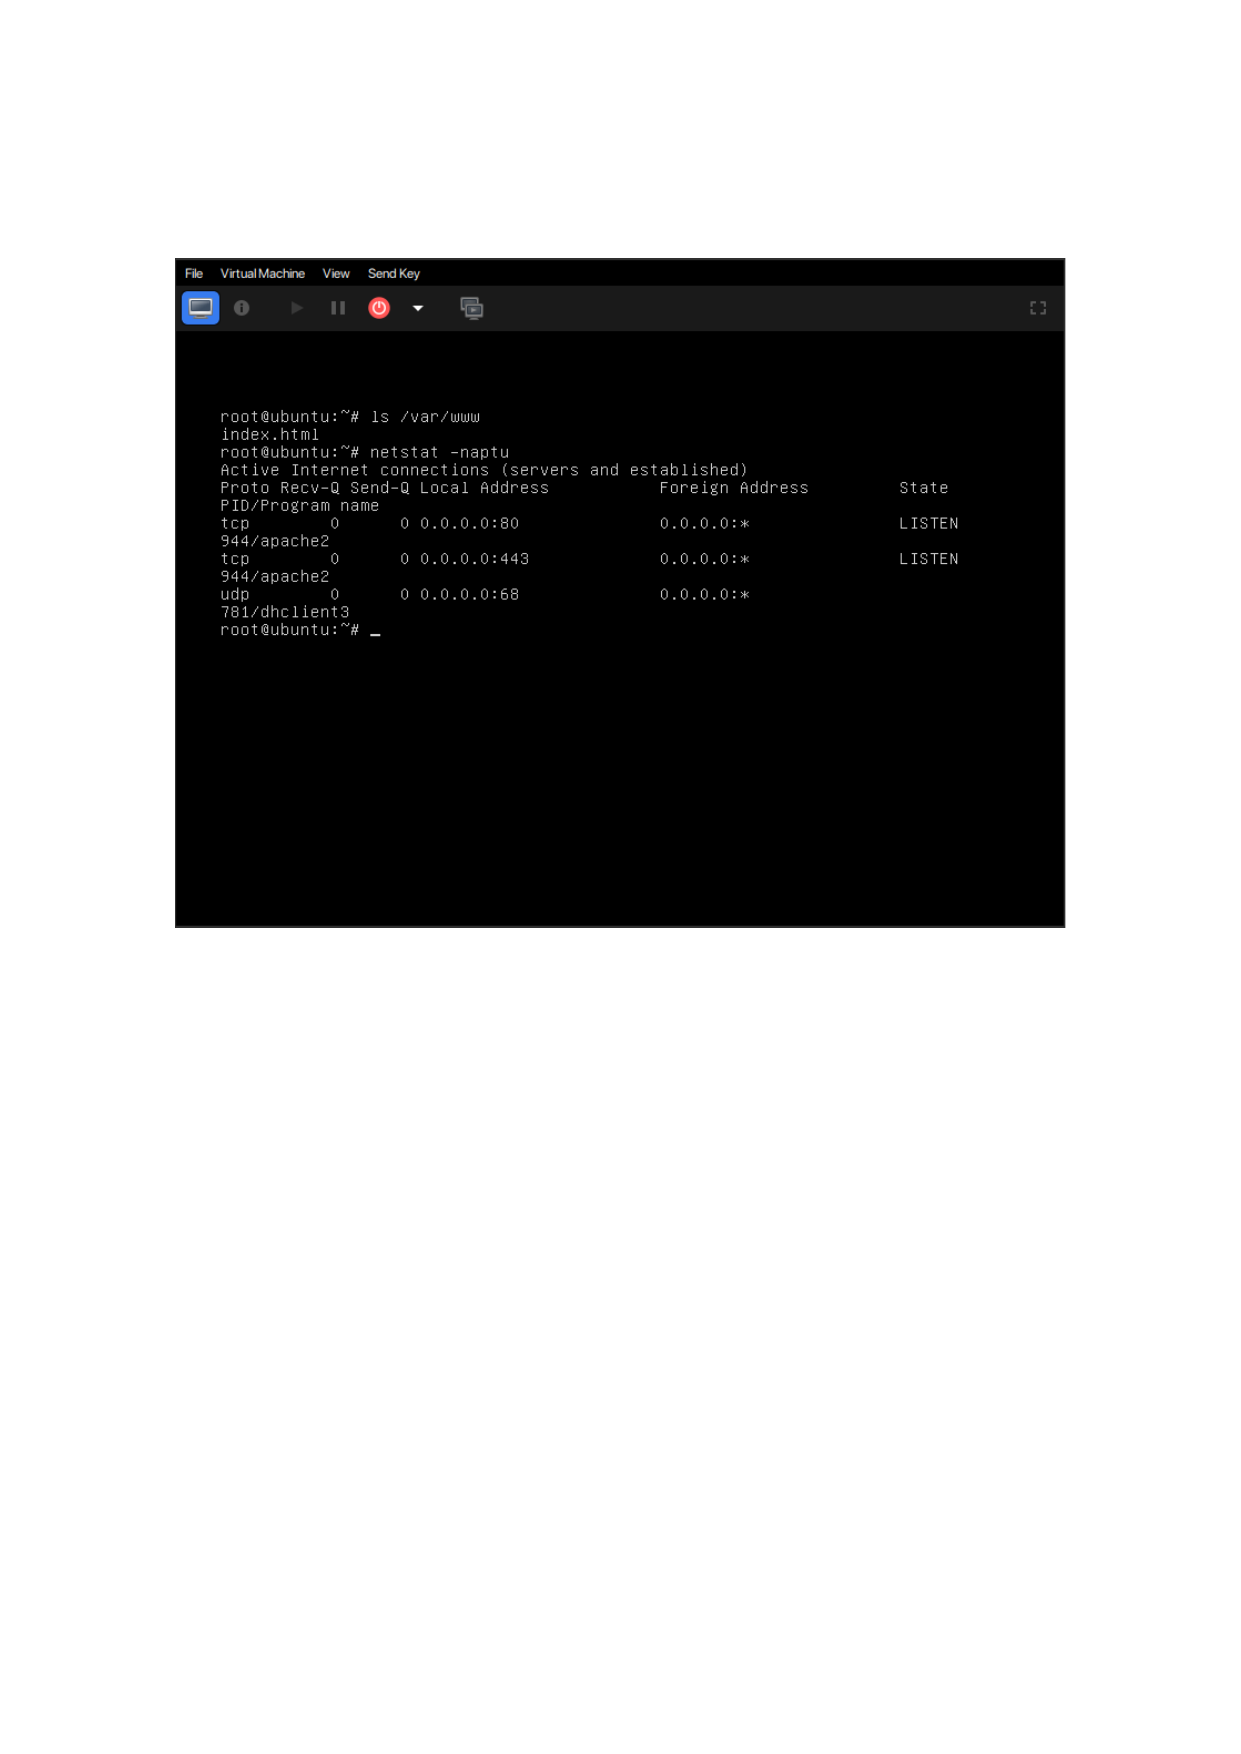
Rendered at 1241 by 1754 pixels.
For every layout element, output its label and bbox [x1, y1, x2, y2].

picture [175, 258, 1066, 928]
